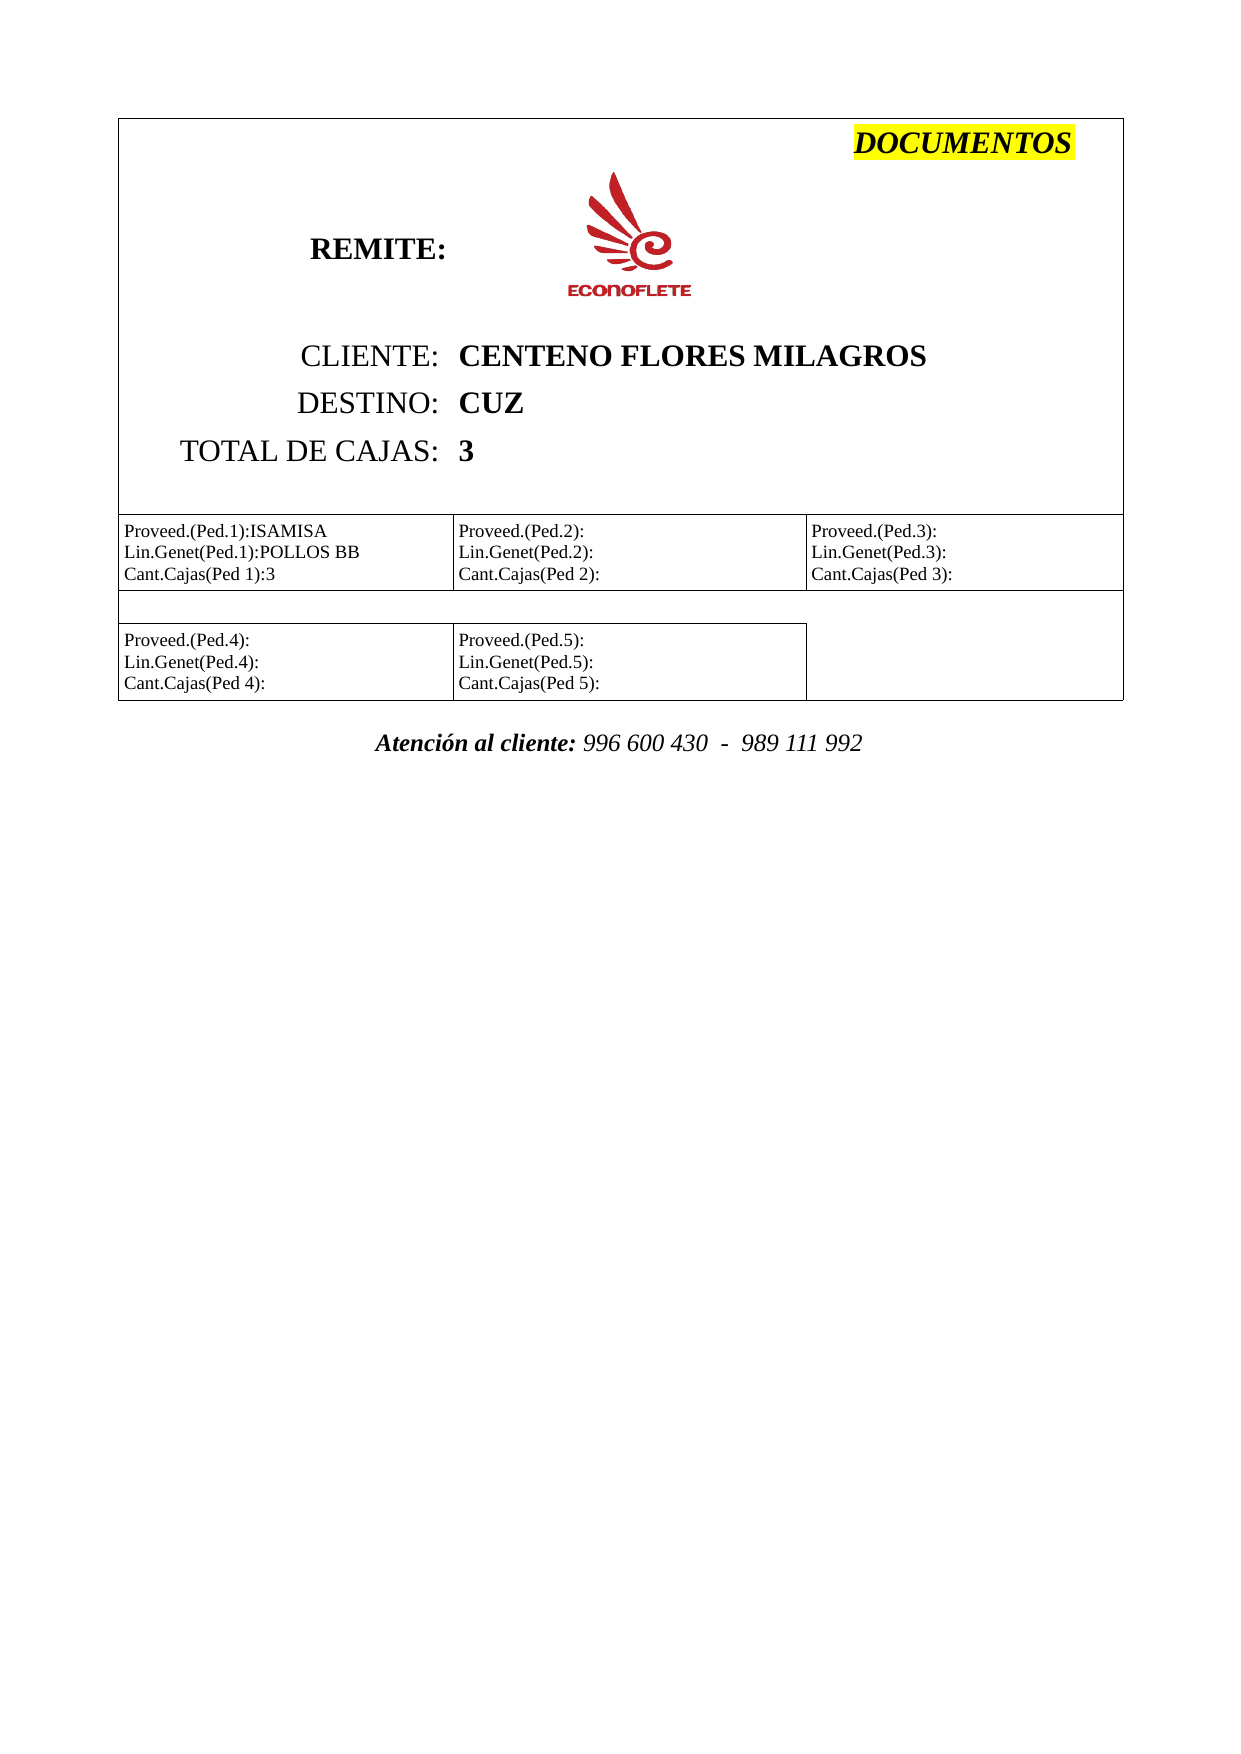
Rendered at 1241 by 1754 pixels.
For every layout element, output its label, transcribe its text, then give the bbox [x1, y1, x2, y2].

table_cell [453, 474, 806, 514]
table_cell Proveed.(Ped.3): Lin.Genet(Ped.3): Cant.Cajas(Ped 3): [807, 515, 1123, 590]
table_cell Proveed.(Ped.2): Lin.Genet(Ped.2): Cant.Cajas(Ped 2): [454, 515, 806, 590]
table_cell [453, 166, 806, 332]
table_cell [806, 166, 1123, 332]
table_cell Proveed.(Ped.1):ISAMISA Lin.Genet(Ped.1):POLLOS BB Cant.Cajas(Ped 1):3 [119, 515, 453, 590]
table_cell CENTENO FLORES MILAGROS [453, 332, 1123, 379]
table_cell Proveed.(Ped.5): Lin.Genet(Ped.5): Cant.Cajas(Ped 5): [454, 624, 806, 699]
table_cell [806, 474, 1123, 514]
table_cell CUZ [453, 379, 806, 426]
table_cell DESTINO: [119, 379, 453, 426]
table_cell [806, 379, 1123, 426]
table_cell [807, 623, 1123, 699]
table_cell [453, 591, 806, 623]
text Atención al cliente: 996 600 430 - 989 111 992 [118, 728, 1122, 757]
table_cell 3 [453, 426, 1123, 474]
table_cell Proveed.(Ped.4): Lin.Genet(Ped.4): Cant.Cajas(Ped 4): [119, 624, 453, 699]
table_cell [806, 591, 1123, 623]
table_header [119, 119, 453, 166]
picture [552, 171, 707, 297]
table_header [453, 119, 806, 166]
table_header DOCUMENTOS [806, 119, 1123, 166]
table_cell REMITE: [119, 166, 453, 332]
table_cell CLIENTE: [119, 332, 453, 379]
table_cell [119, 474, 453, 514]
table_cell [119, 591, 453, 623]
table_cell TOTAL DE CAJAS: [119, 426, 453, 474]
